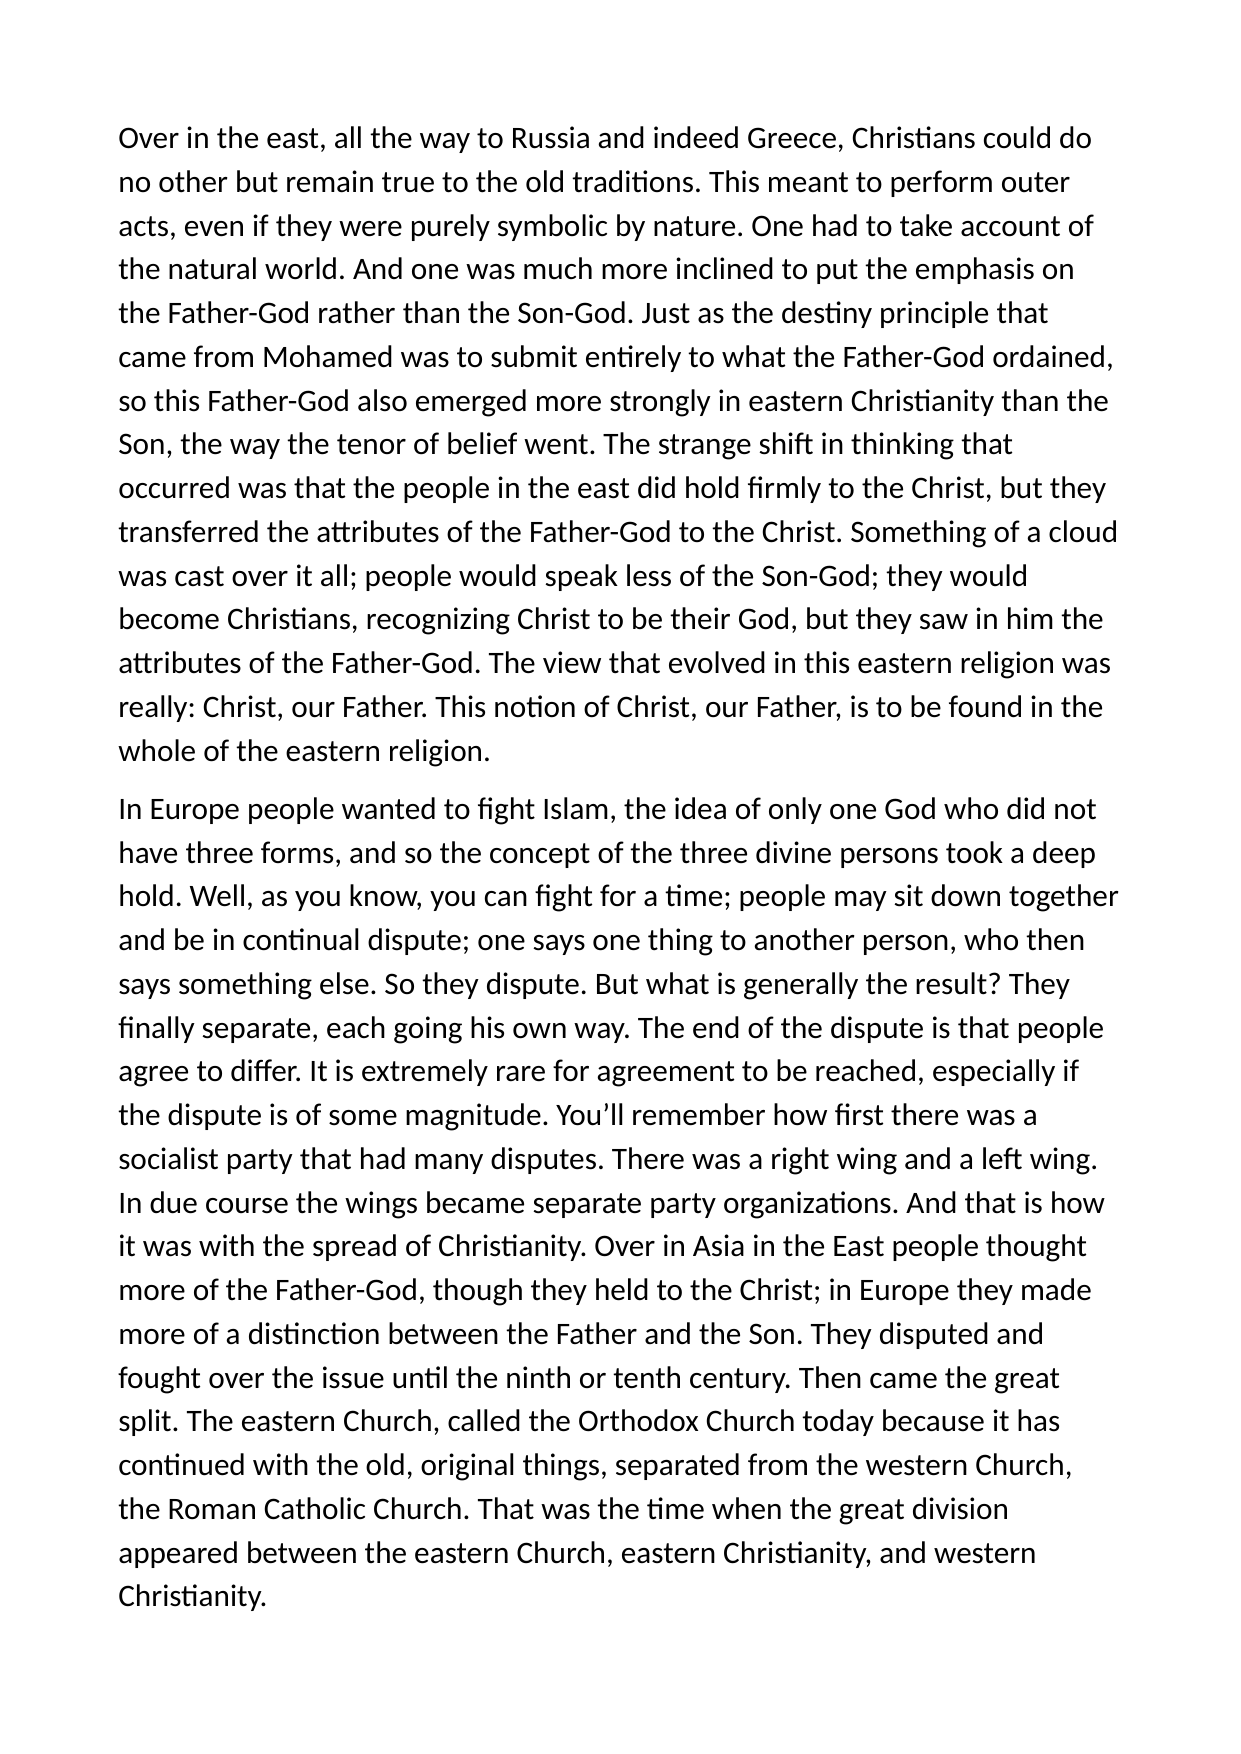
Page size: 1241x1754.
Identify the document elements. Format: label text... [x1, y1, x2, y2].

text In Europe people wanted to fight Islam, the idea of only one God who did not have three forms, and so the concept of the three divine persons took a deep hold. Well, as you know, you can fight for a time; people may sit down together and be in continual dispute; one says one thing to another person, who then says something else. So they dispute. But what is generally the result? They finally separate, each going his own way. The end of the dispute is that people agree to differ. It is extremely rare for agreement to be reached, especially if the dispute is of some magnitude. You’ll remember how first there was a socialist party that had many disputes. There was a right wing and a left wing. In due course the wings became separate party organizations. And that is how it was with the spread of Christianity. Over in Asia in the East people thought more of the Father-God, though they held to the Christ; in Europe they made more of a distinction between the Father and the Son. They disputed and fought over the issue until the ninth or tenth century. Then came the great split. The eastern Church, called the Orthodox Church today because it has continued with the old, original things, separated from the western Church, the Roman Catholic Church. That was the time when the great division appeared between the eastern Church, eastern Christianity, and western Christianity. [118, 789, 1122, 1614]
text Over in the east, all the way to Russia and indeed Greece, Christians could do no other but remain true to the old traditions. This meant to perform outer acts, even if they were purely symbolic by nature. One had to take account of the natural world. And one was much more inclined to put the emphasis on the Father-God rather than the Son-God. Just as the destiny principle that came from Mohamed was to submit entirely to what the Father-God ordained, so this Father-God also emerged more strongly in eastern Christianity than the Son, the way the tenor of belief went. The strange shift in thinking that occurred was that the people in the east did hold firmly to the Christ, but they transferred the attributes of the Father-God to the Christ. Something of a cloud was cast over it all; people would speak less of the Son-God; they would become Christians, recognizing Christ to be their God, but they saw in him the attributes of the Father-God. The view that evolved in this eastern religion was really: Christ, our Father. This notion of Christ, our Father, is to be found in the whole of the eastern religion. [118, 118, 1122, 769]
